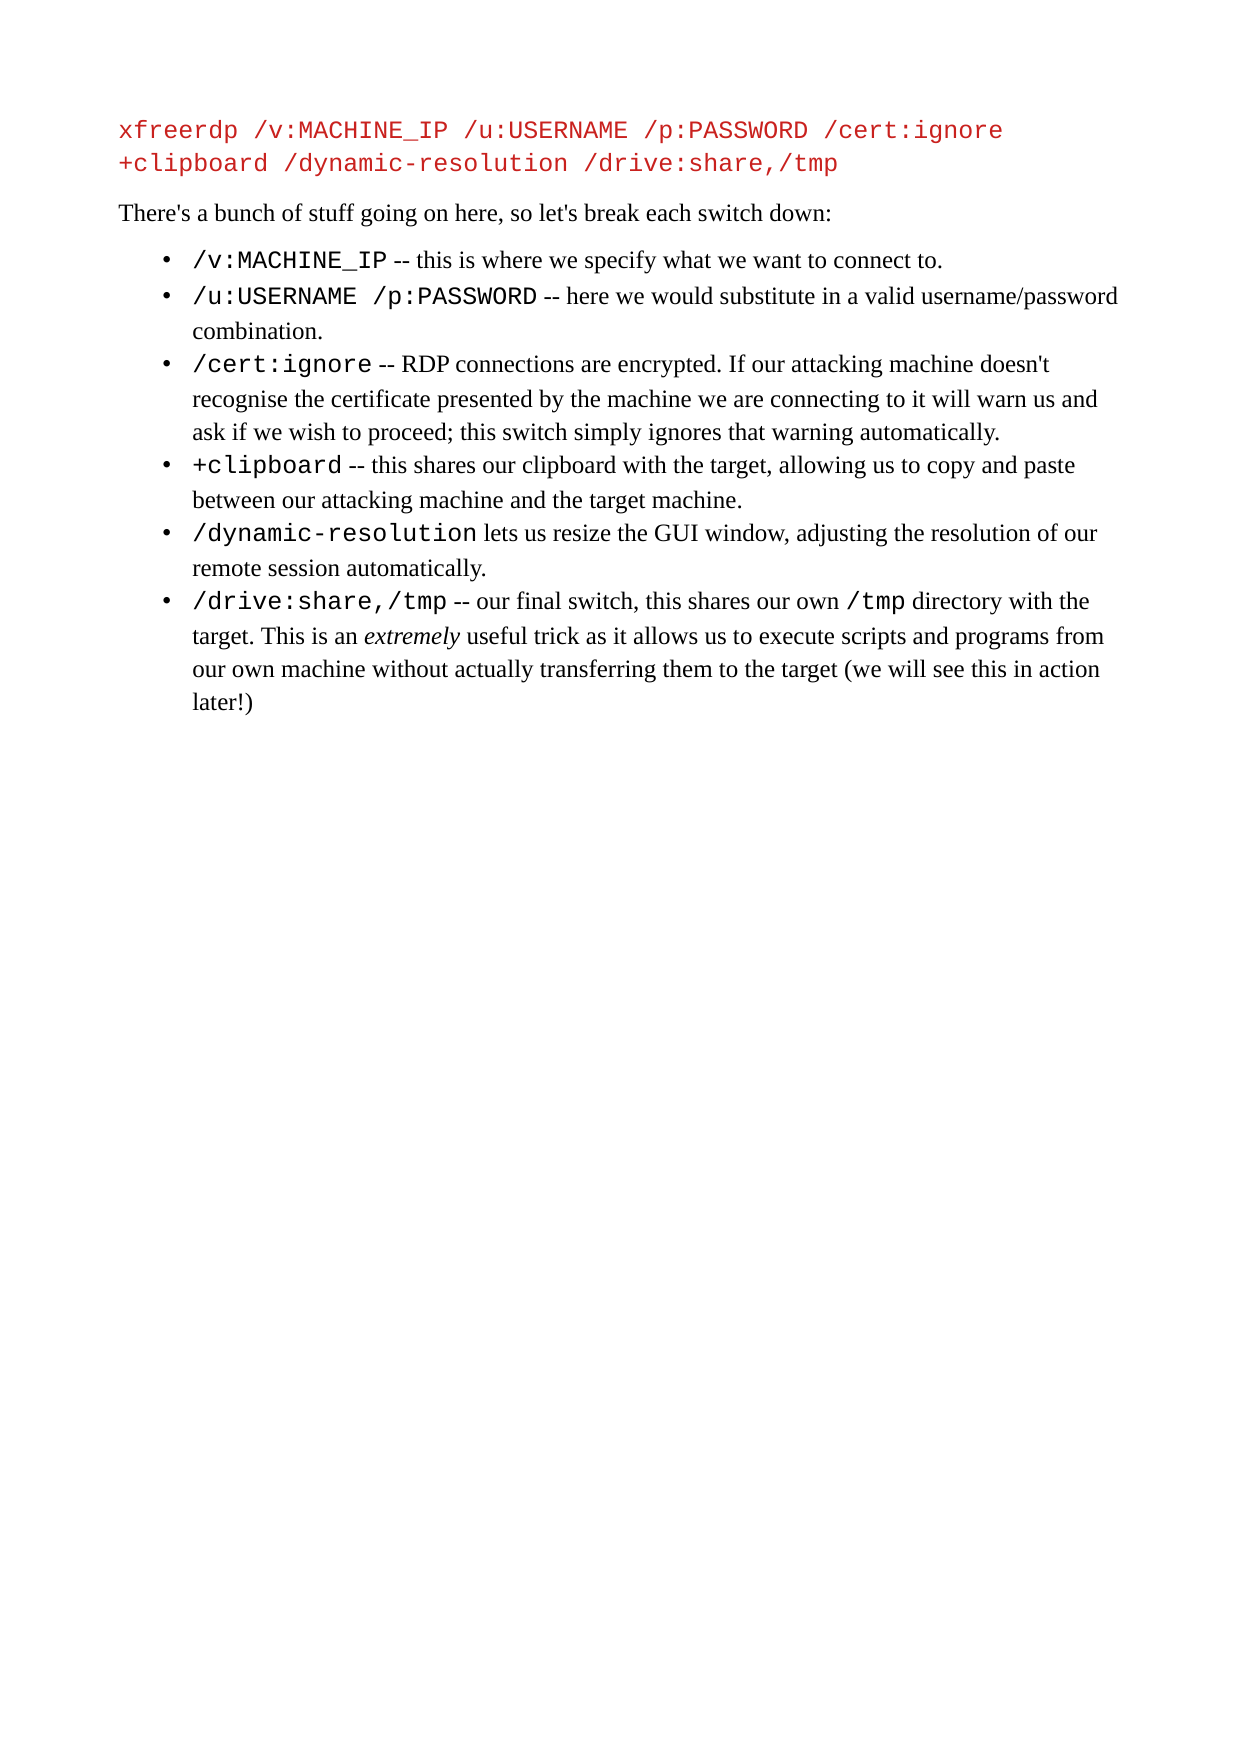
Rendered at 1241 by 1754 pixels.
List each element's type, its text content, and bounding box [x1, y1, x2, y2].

list /cert:ignore -- RDP connections are encrypted. If our attacking machine doesn't recognise the certificate presented by the machine we are connecting to it will warn us and ask if we wish to proceed; this switch simply ignores that warning automatically. [162, 349, 1122, 446]
list /drive:share,/tmp -- our final switch, this shares our own /tmp directory with the target. This is an extremely useful trick as it allows us to execute scripts and programs from our own machine without actually transferring them to the target (we will see this in action later!) [162, 586, 1122, 716]
list /dynamic-resolution lets us resize the GUI window, adjusting the resolution of our remote session automatically. [162, 518, 1122, 582]
list +clipboard -- this shares our clipboard with the target, allowing us to copy and paste between our attacking machine and the target machine. [162, 450, 1122, 514]
list /v:MACHINE_IP -- this is where we specify what we want to connect to. [162, 245, 1122, 276]
text There's a bunch of stuff going on here, so let's break each switch down: [118, 198, 1122, 226]
text xfreerdp /v:MACHINE_IP /u:USERNAME /p:PASSWORD /cert:ignore +clipboard /dynamic-resolution /drive:share,/tmp [118, 118, 1122, 179]
list /u:USERNAME /p:PASSWORD -- here we would substitute in a valid username/password combination. [162, 281, 1122, 344]
